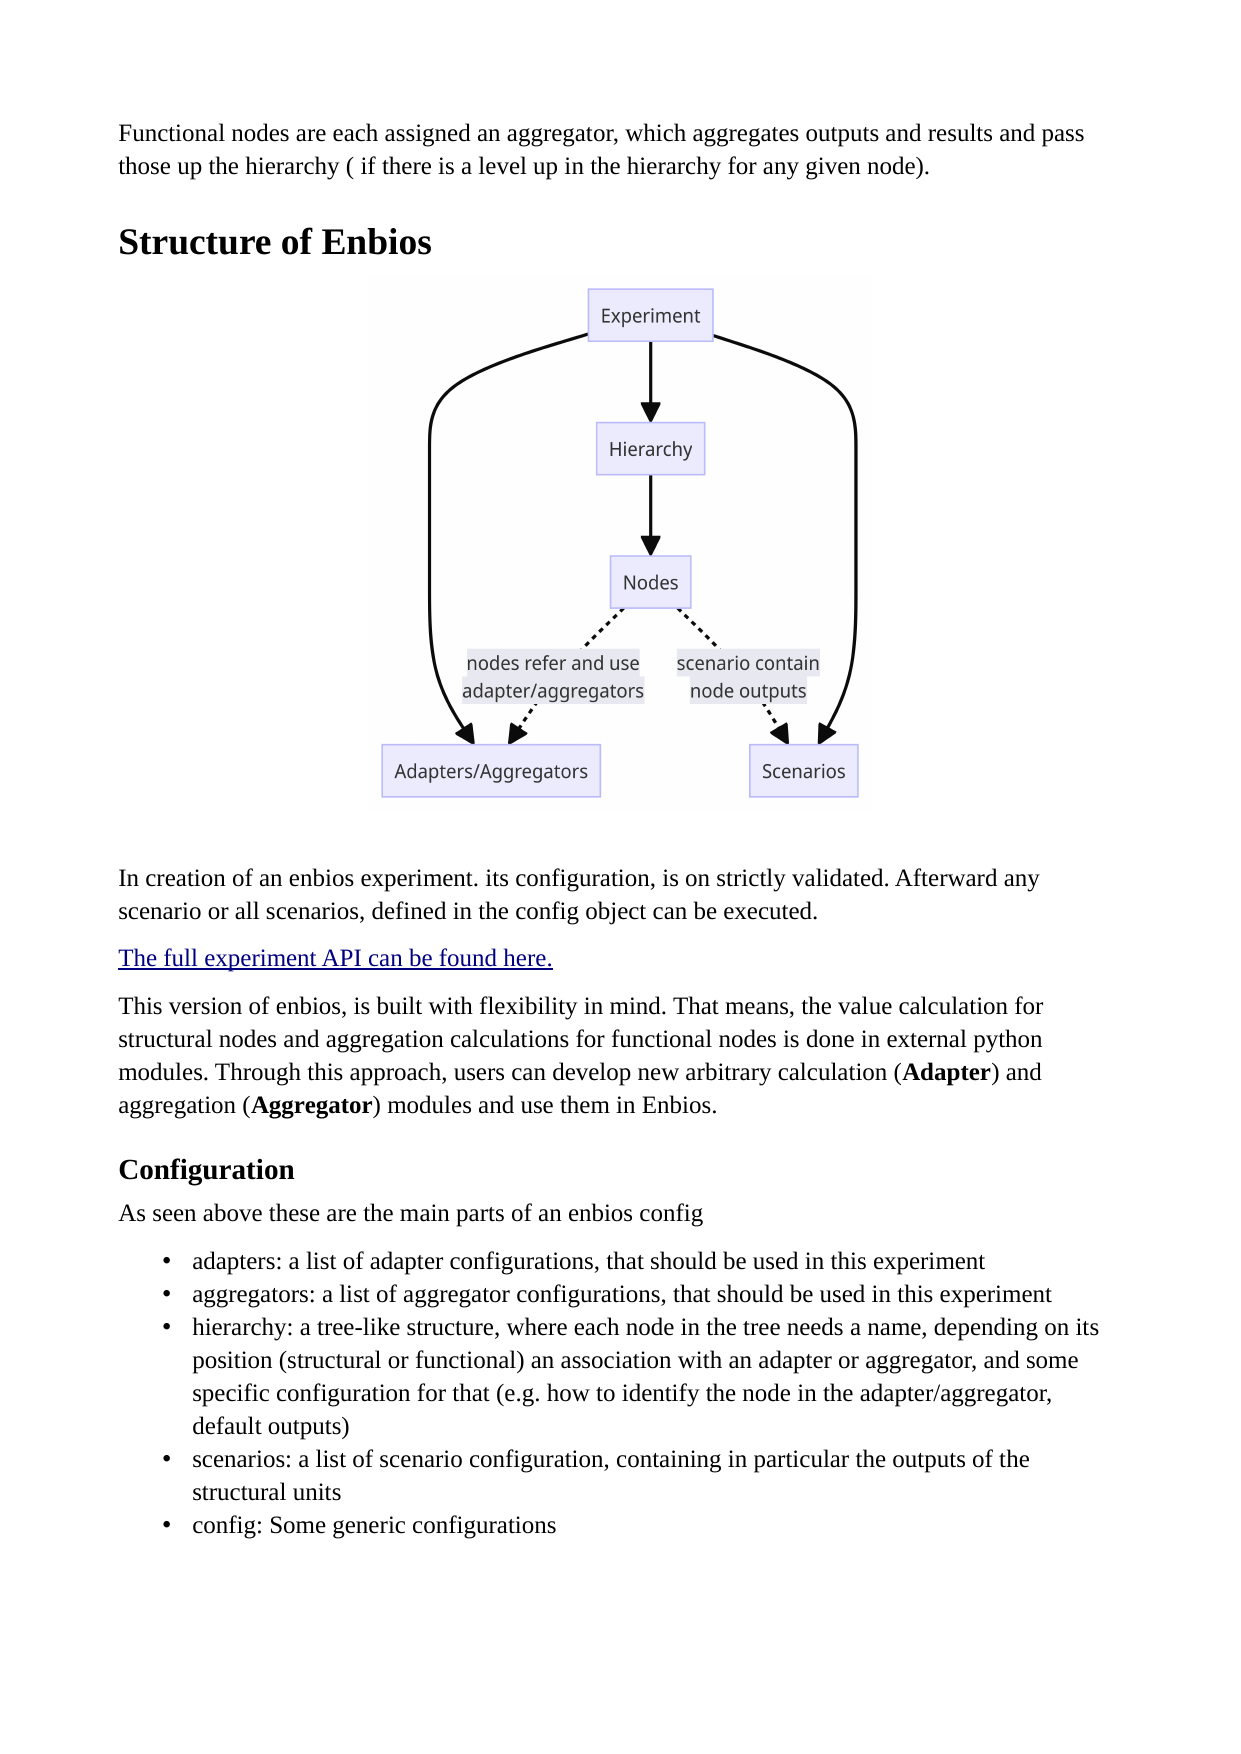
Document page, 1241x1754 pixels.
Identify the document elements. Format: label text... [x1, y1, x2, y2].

text Functional nodes are each assigned an aggregator, which aggregates outputs and results and pass those up the hierarchy ( if there is a level up in the hierarchy for any given node). [118, 118, 1122, 180]
text In creation of an enbios experiment. its configuration, is on strictly validated. Afterward any scenario or all scenarios, defined in the config object can be executed. [118, 863, 1122, 924]
text As seen above these are the main parts of an enbios config [118, 1198, 1122, 1227]
list hierarchy: a tree-like structure, where each node in the tree needs a name, depending on its position (structural or functional) an association with an adapter or aggregator, and some specific configuration for that (e.g. how to identify the node in the adapter/aggregator, default outputs) [162, 1312, 1122, 1440]
picture [368, 275, 872, 811]
text This version of enbios, is built with flexibility in mind. That means, the value calculation for structural nodes and aggregation calculations for functional nodes is done in external python modules. Through this approach, users can develop new arbitrary calculation (Adapter) and aggregation (Aggregator) modules and use them in Enbios. [118, 991, 1122, 1119]
list aggregators: a list of aggregator configurations, that should be used in this experiment [162, 1279, 1122, 1308]
subtitle Configuration [118, 1152, 1122, 1186]
list scenarios: a list of scenario configuration, containing in particular the outputs of the structural units [162, 1444, 1122, 1506]
subtitle Structure of Enbios [118, 219, 1122, 263]
text The full experiment API can be found here. [118, 943, 1122, 972]
list adapters: a list of adapter configurations, that should be used in this experiment [162, 1246, 1122, 1275]
list config: Some generic configurations [162, 1510, 1122, 1539]
